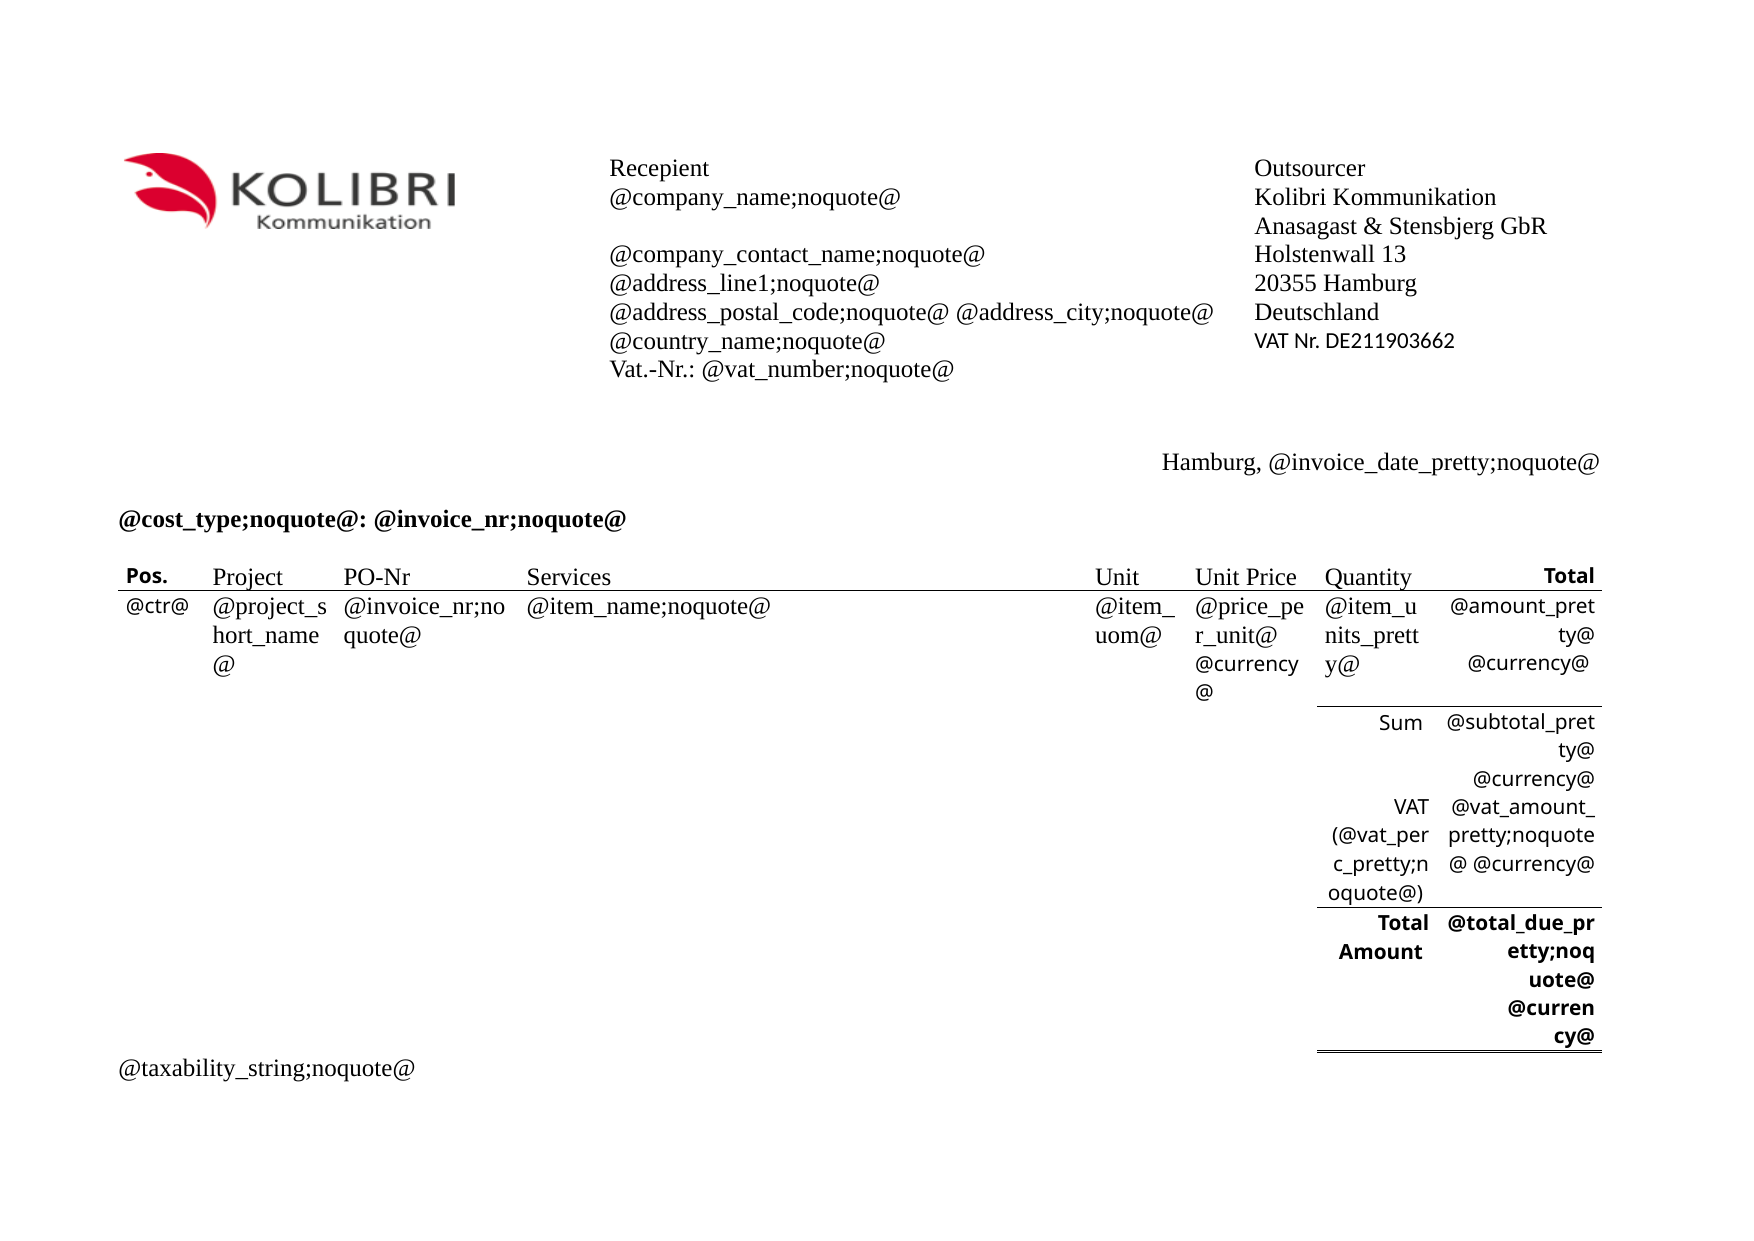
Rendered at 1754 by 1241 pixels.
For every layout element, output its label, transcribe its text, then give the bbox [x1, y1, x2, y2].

table_header [557, 148, 1606, 418]
table_cell @amount_pretty@ @currency@ [1436, 591, 1602, 706]
table_header Unit [1088, 562, 1188, 590]
table_cell VAT Nr. DE211903662 [1243, 326, 1597, 354]
table_header Outsourcer [1243, 153, 1597, 182]
table_header Quantity [1317, 562, 1436, 590]
table_cell @subtotal_pretty@ @currency@ [1436, 707, 1602, 792]
table_cell @address_line1;noquote@ [598, 268, 1243, 297]
table_cell Sum [1317, 707, 1436, 792]
table_cell @vat_amount_pretty;noquote@ @currency@ [1436, 792, 1602, 907]
table_header PO-Nr [336, 562, 519, 590]
table_cell Vat.-Nr.: @vat_number;noquote@ [598, 355, 1243, 383]
table_cell @item_uom@ [1088, 591, 1188, 706]
table_cell @price_per_unit@ @currency@ [1188, 591, 1317, 706]
table_cell Holstenwall 13 [1243, 240, 1597, 268]
table_cell @project_short_name@ [205, 591, 336, 706]
table_header Unit Price [1188, 562, 1317, 590]
table_cell @ctr@ [118, 591, 205, 706]
table_cell Kolibri Kommunikation Anasagast & Stensbjerg GbR [1243, 182, 1597, 239]
table_cell @item_name;noquote@ [519, 591, 1087, 706]
table_header Pos. [118, 562, 205, 590]
table_cell [1243, 355, 1597, 383]
table_cell @total_due_pretty;noquote@ @currency@ [1436, 908, 1602, 1050]
table_cell @company_name;noquote@ [598, 182, 1243, 239]
table_header Recepient [598, 153, 1243, 182]
picture [123, 153, 455, 229]
table_cell VAT (@vat_perc_pretty;noquote@) [1317, 792, 1436, 907]
table_header Services [519, 562, 1087, 590]
table_cell @address_postal_code;noquote@ @address_city;noquote@ [598, 297, 1243, 326]
table_cell @item_units_pretty@ [1317, 591, 1436, 706]
table_header [118, 148, 557, 418]
table_cell 20355 Hamburg [1243, 268, 1597, 297]
table_cell @invoice_nr;noquote@ [336, 591, 519, 706]
table_header Total [1436, 562, 1602, 590]
table_cell Total Amount [1317, 908, 1436, 1050]
text @cost_type;noquote@: @invoice_nr;noquote@ [118, 504, 1606, 533]
text @taxability_string;noquote@ [118, 1053, 1606, 1082]
table_cell @company_contact_name;noquote@ [598, 240, 1243, 268]
text Hamburg, @invoice_date_pretty;noquote@ [118, 447, 1606, 475]
table_cell Deutschland [1243, 297, 1597, 326]
table_header Project [205, 562, 336, 590]
table_cell @country_name;noquote@ [598, 326, 1243, 354]
table_cell [118, 706, 1317, 1050]
